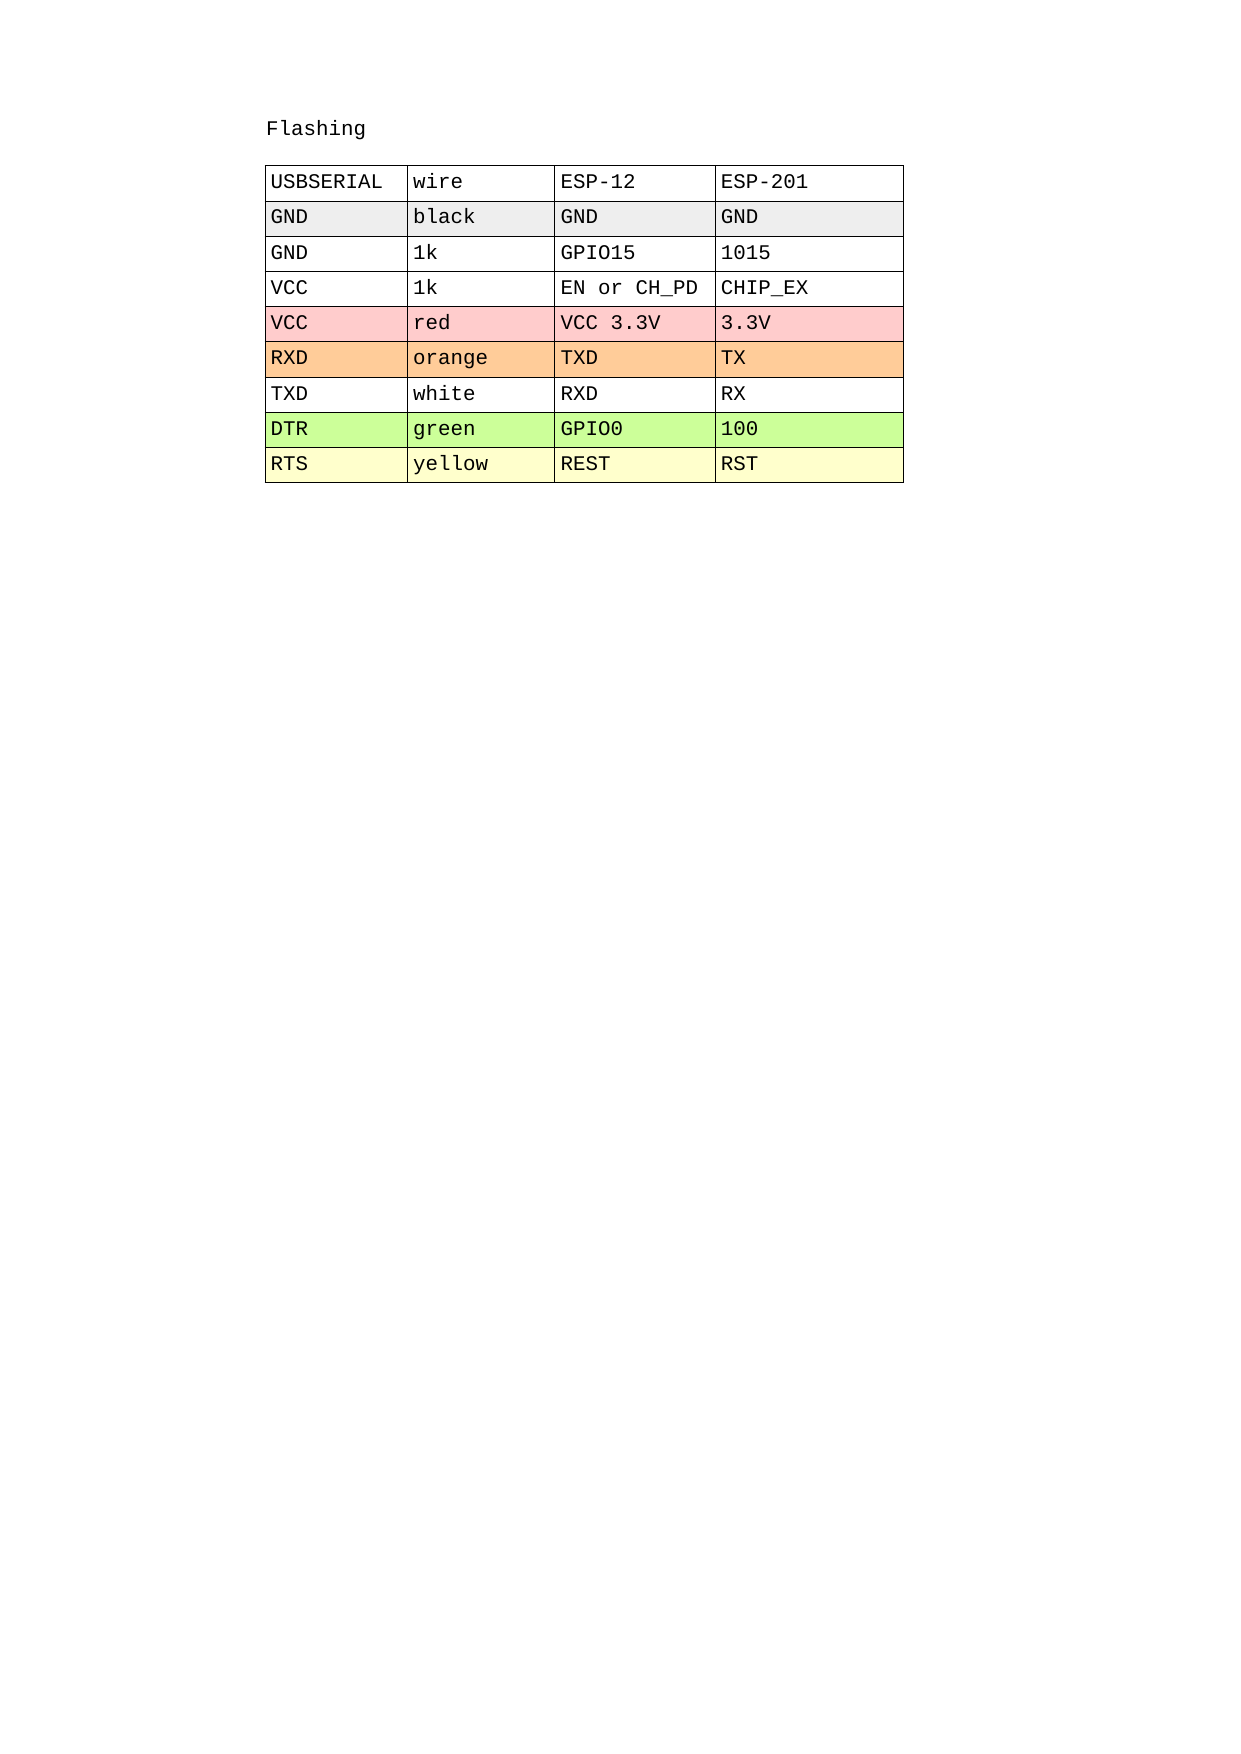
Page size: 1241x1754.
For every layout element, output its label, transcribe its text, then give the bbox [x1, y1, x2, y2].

table_cell GPIO0 [555, 413, 715, 447]
table_cell orange [408, 342, 554, 377]
table_cell VCC [266, 307, 407, 341]
table_cell GND [716, 202, 903, 236]
table_header wire [408, 166, 554, 201]
table_cell black [408, 202, 554, 236]
table_header USBSERIAL [266, 166, 407, 201]
table_cell REST [555, 448, 715, 482]
table_cell GND [266, 237, 407, 271]
table_cell CHIP_EX [716, 272, 903, 306]
table_cell GND [555, 202, 715, 236]
table_cell RXD [266, 342, 407, 377]
table_cell TX [716, 342, 903, 377]
table_cell TXD [555, 342, 715, 377]
table_cell VCC 3.3V [555, 307, 715, 341]
table_cell 3.3V [716, 307, 903, 341]
table_cell yellow [408, 448, 554, 482]
table_cell 1k [408, 237, 554, 271]
table_cell GPIO15 [555, 237, 715, 271]
table_cell GND [266, 202, 407, 236]
table_cell RXD [555, 378, 715, 412]
table_cell white [408, 378, 554, 412]
table_cell DTR [266, 413, 407, 447]
table_cell EN or CH_PD [555, 272, 715, 306]
table_cell 1015 [716, 237, 903, 271]
table_cell RST [716, 448, 903, 482]
text Flashing [118, 118, 1122, 142]
table_cell red [408, 307, 554, 341]
table_cell RTS [266, 448, 407, 482]
table_cell TXD [266, 378, 407, 412]
table_cell 100 [716, 413, 903, 447]
table_cell green [408, 413, 554, 447]
table_cell 1k [408, 272, 554, 306]
table_cell RX [716, 378, 903, 412]
table_header ESP-12 [555, 166, 715, 201]
table_cell VCC [266, 272, 407, 306]
table_header ESP-201 [716, 166, 903, 201]
